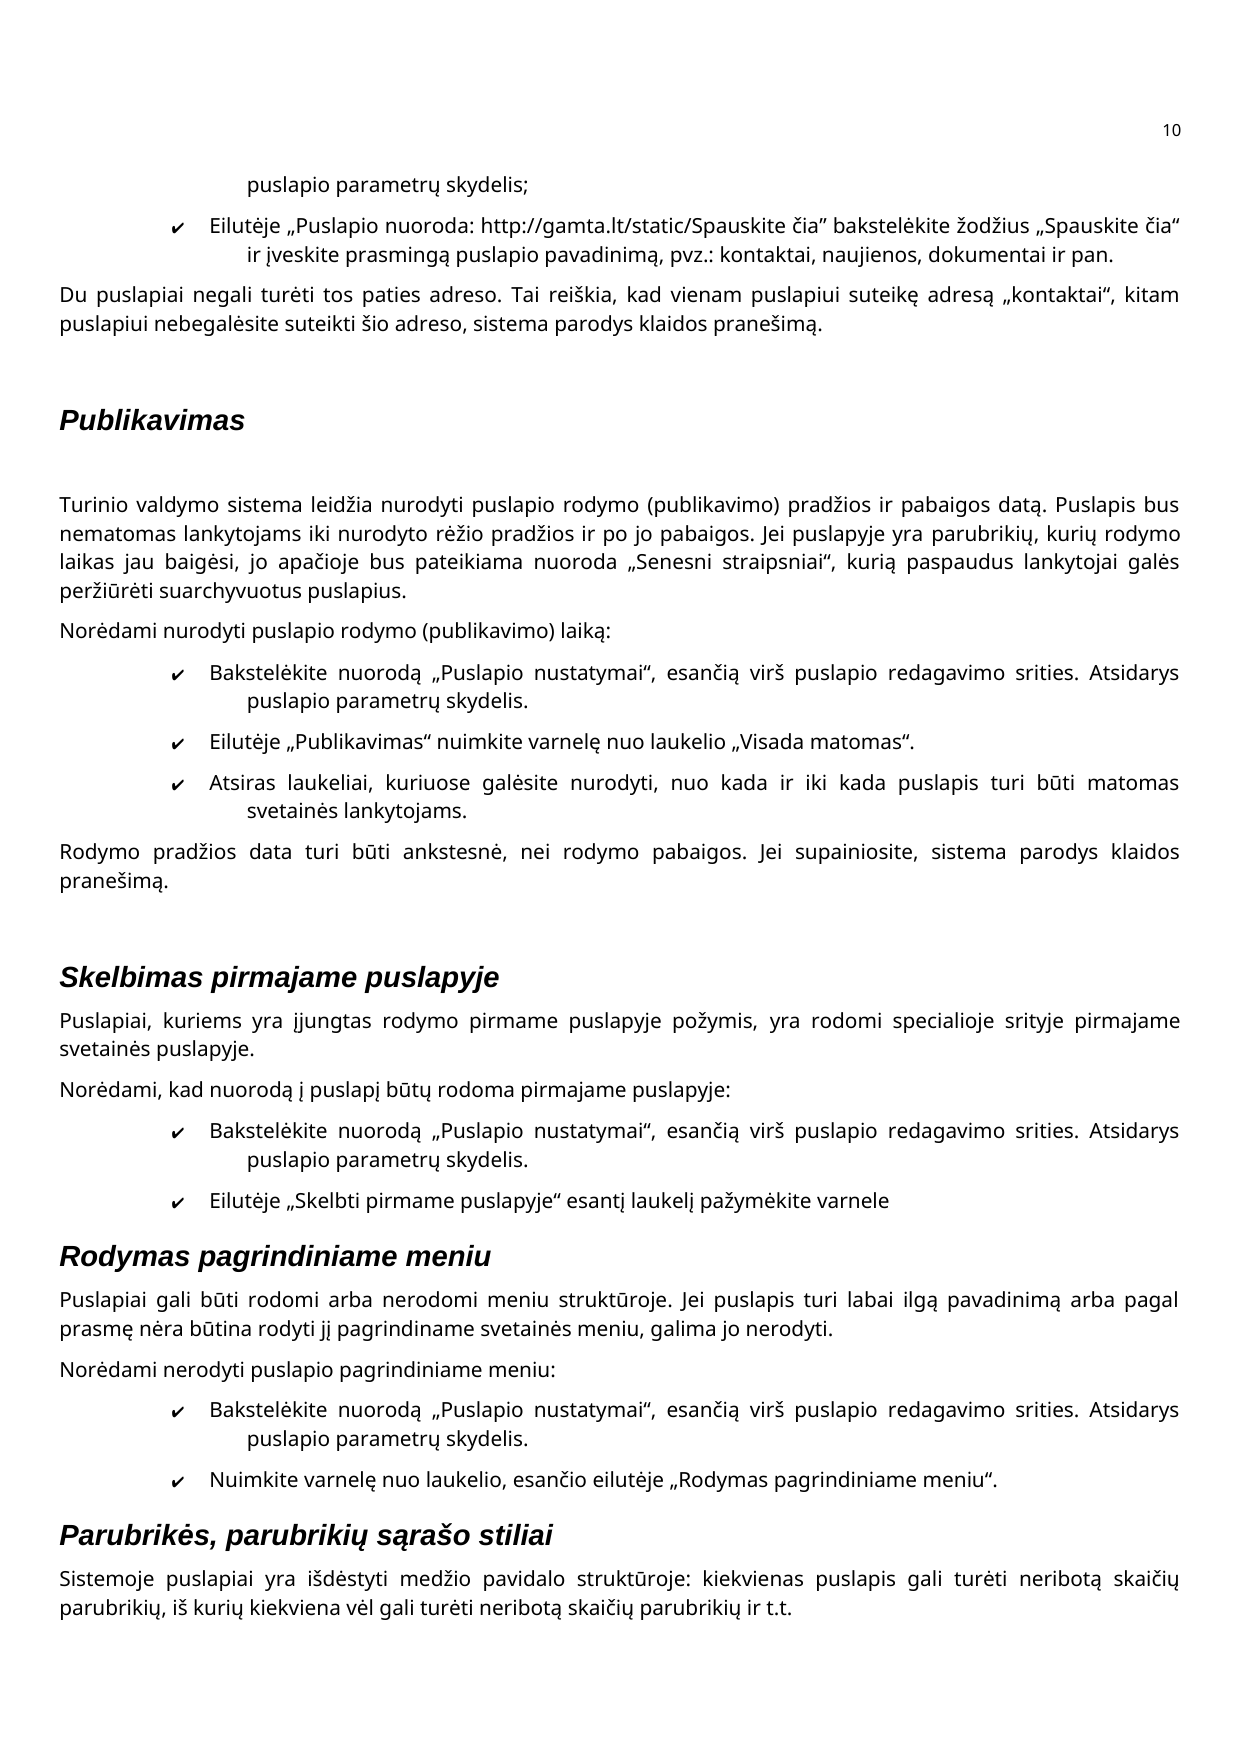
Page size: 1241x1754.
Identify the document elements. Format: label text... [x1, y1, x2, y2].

list Bakstelėkite nuorodą „Puslapio nustatymai“, esančią virš puslapio redagavimo srities. Atsidarys puslapio parametrų skydelis. [172, 1396, 1181, 1452]
text Norėdami, kad nuorodą į puslapį būtų rodoma pirmajame puslapyje: [59, 1076, 1181, 1104]
list Bakstelėkite nuorodą „Puslapio nustatymai“, esančią virš puslapio redagavimo srities. Atsidarys puslapio parametrų skydelis. [172, 1116, 1181, 1173]
text Du puslapiai negali turėti tos paties adreso. Tai reiškia, kad vienam puslapiui suteikę adresą „kontaktai“, kitam puslapiui nebegalėsite suteikti šio adreso, sistema parodys klaidos pranešimą. [59, 281, 1181, 337]
subtitle Publikavimas [59, 403, 1181, 437]
list Atsiras laukeliai, kuriuose galėsite nurodyti, nuo kada ir iki kada puslapis turi būti matomas svetainės lankytojams. [172, 768, 1181, 825]
list Eilutėje „Puslapio nuoroda: http://gamta.lt/static/Spauskite čia” bakstelėkite žodžius „Spauskite čia“ ir įveskite prasmingą puslapio pavadinimą, pvz.: kontaktai, naujienos, dokumentai ir pan. [172, 211, 1181, 268]
text Norėdami nurodyti puslapio rodymo (publikavimo) laiką: [59, 617, 1181, 645]
list puslapio parametrų skydelis; [172, 170, 1181, 199]
list Eilutėje „Publikavimas“ nuimkite varnelę nuo laukelio „Visada matomas“. [172, 727, 1181, 755]
subtitle Parubrikės, parubrikių sąrašo stiliai [59, 1518, 1181, 1552]
text Puslapiai, kuriems yra įjungtas rodymo pirmame puslapyje požymis, yra rodomi specialioje srityje pirmajame svetainės puslapyje. [59, 1006, 1181, 1063]
subtitle Skelbimas pirmajame puslapyje [59, 960, 1181, 994]
subtitle Rodymas pagrindiniame meniu [59, 1239, 1181, 1273]
text Puslapiai gali būti rodomi arba nerodomi meniu struktūroje. Jei puslapis turi labai ilgą pavadinimą arba pagal prasmę nėra būtina rodyti jį pagrindiname svetainės meniu, galima jo nerodyti. [59, 1285, 1181, 1342]
text Turinio valdymo sistema leidžia nurodyti puslapio rodymo (publikavimo) pradžios ir pabaigos datą. Puslapis bus nematomas lankytojams iki nurodyto rėžio pradžios ir po jo pabaigos. Jei puslapyje yra parubrikių, kurių rodymo laikas jau baigėsi, jo apačioje bus pateikiama nuoroda „Senesni straipsniai“, kurią paspaudus lankytojai galės peržiūrėti suarchyvuotus puslapius. [59, 490, 1181, 604]
text Rodymo pradžios data turi būti ankstesnė, nei rodymo pabaigos. Jei supainiosite, sistema parodys klaidos pranešimą. [59, 837, 1181, 894]
list Eilutėje „Skelbti pirmame puslapyje“ esantį laukelį pažymėkite varnele [172, 1186, 1181, 1214]
text Sistemoje puslapiai yra išdėstyti medžio pavidalo struktūroje: kiekvienas puslapis gali turėti neribotą skaičių parubrikių, iš kurių kiekviena vėl gali turėti neribotą skaičių parubrikių ir t.t. [59, 1564, 1181, 1621]
list Nuimkite varnelę nuo laukelio, esančio eilutėje „Rodymas pagrindiniame meniu“. [172, 1465, 1181, 1493]
list Bakstelėkite nuorodą „Puslapio nustatymai“, esančią virš puslapio redagavimo srities. Atsidarys puslapio parametrų skydelis. [172, 658, 1181, 714]
text Norėdami nerodyti puslapio pagrindiniame meniu: [59, 1355, 1181, 1383]
